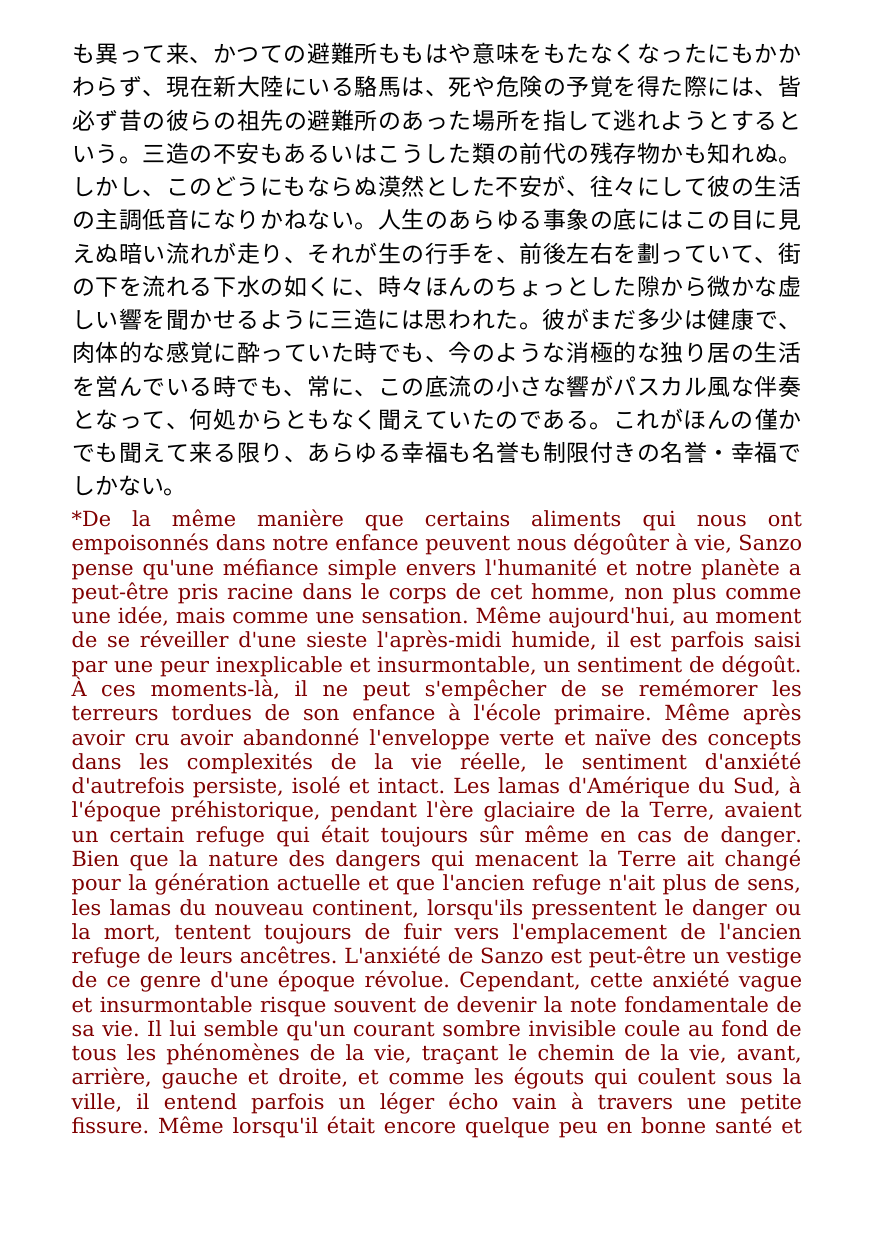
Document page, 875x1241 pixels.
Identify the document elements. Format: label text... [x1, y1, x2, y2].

text も異って来、かつての避難所ももはや意味をもたなくなったにもかかわらず、現在新大陸にいる駱馬は、死や危険の予覚を得た際には、皆必ず昔の彼らの祖先の避難所のあった場所を指して逃れようとするという。三造の不安もあるいはこうした類の前代の残存物かも知れぬ。しかし、このどうにもならぬ漠然とした不安が、往々にして彼の生活の主調低音になりかねない。人生のあらゆる事象の底にはこの目に見えぬ暗い流れが走り、それが生の行手を、前後左右を劃っていて、街の下を流れる下水の如くに、時々ほんのちょっとした隙から微かな虚しい響を聞かせるように三造には思われた。彼がまだ多少は健康で、肉体的な感覚に酔っていた時でも、今のような消極的な独り居の生活を営んでいる時でも、常に、この底流の小さな響がパスカル風な伴奏となって、何処からともなく聞えていたのである。これがほんの僅かでも聞えて来る限り、あらゆる幸福も名誉も制限付きの名誉・幸福でしかない。 [72, 36, 802, 501]
text *De la même manière que certains aliments qui nous ont empoisonnés dans notre enfance peuvent nous dégoûter à vie, Sanzo pense qu'une méfiance simple envers l'humanité et notre planète a peut-être pris racine dans le corps de cet homme, non plus comme une idée, mais comme une sensation. Même aujourd'hui, au moment de se réveiller d'une sieste l'après-midi humide, il est parfois saisi par une peur inexplicable et insurmontable, un sentiment de dégoût. À ces moments-là, il ne peut s'empêcher de se remémorer les terreurs tordues de son enfance à l'école primaire. Même après avoir cru avoir abandonné l'enveloppe verte et naïve des concepts dans les complexités de la vie réelle, le sentiment d'anxiété d'autrefois persiste, isolé et intact. Les lamas d'Amérique du Sud, à l'époque préhistorique, pendant l'ère glaciaire de la Terre, avaient un certain refuge qui était toujours sûr même en cas de danger. Bien que la nature des dangers qui menacent la Terre ait changé pour la génération actuelle et que l'ancien refuge n'ait plus de sens, les lamas du nouveau continent, lorsqu'ils pressentent le danger ou la mort, tentent toujours de fuir vers l'emplacement de l'ancien refuge de leurs ancêtres. L'anxiété de Sanzo est peut-être un vestige de ce genre d'une époque révolue. Cependant, cette anxiété vague et insurmontable risque souvent de devenir la note fondamentale de sa vie. Il lui semble qu'un courant sombre invisible coule au fond de tous les phénomènes de la vie, traçant le chemin de la vie, avant, arrière, gauche et droite, et comme les égouts qui coulent sous la ville, il entend parfois un léger écho vain à travers une petite fissure. Même lorsqu'il était encore quelque peu en bonne santé et [71, 507, 803, 1138]
